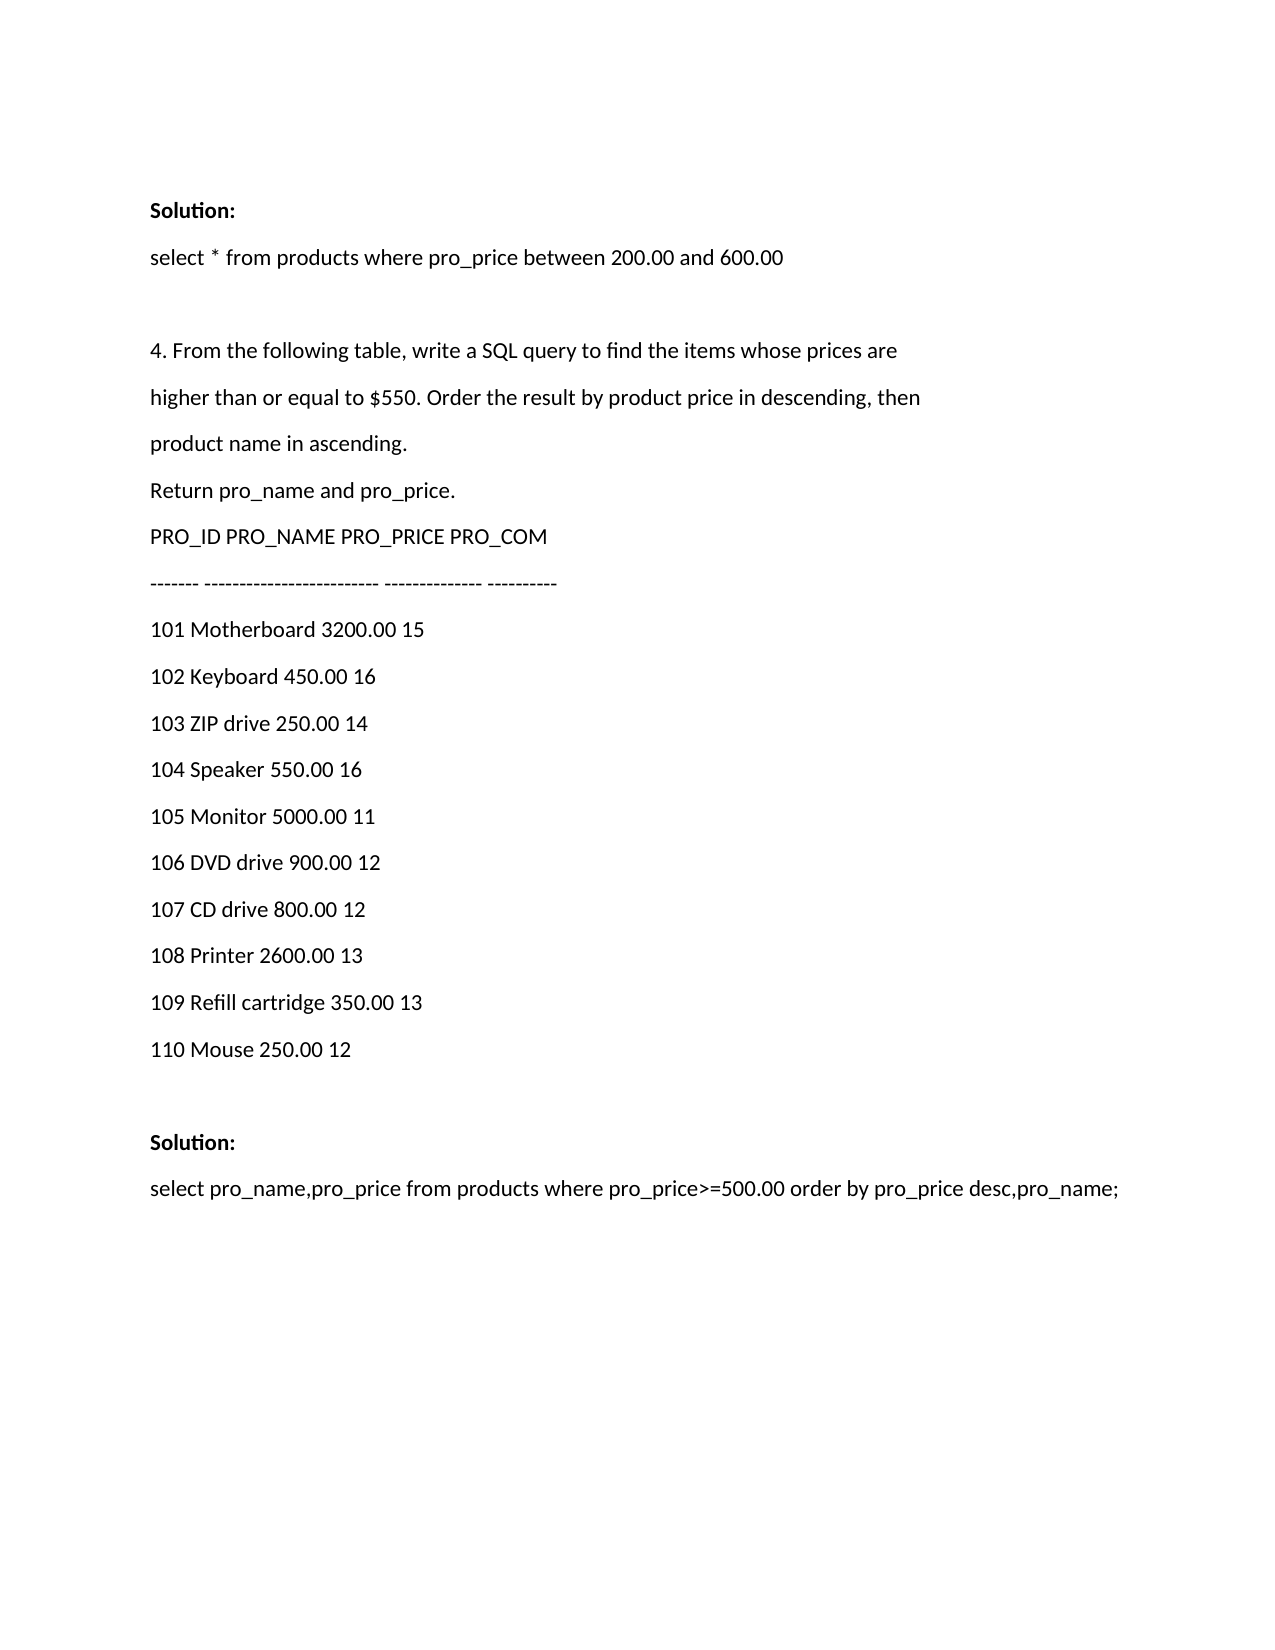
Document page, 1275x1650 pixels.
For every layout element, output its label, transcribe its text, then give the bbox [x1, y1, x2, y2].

text select * from products where pro_price between 200.00 and 600.00 [150, 243, 1125, 271]
text 101 Motherboard 3200.00 15 [150, 616, 1125, 644]
text 106 DVD drive 900.00 12 [150, 848, 1125, 876]
text product name in ascending. [150, 429, 1125, 457]
text Solution: [150, 1128, 1125, 1156]
text 108 Printer 2600.00 13 [150, 942, 1125, 969]
text 102 Keyboard 450.00 16 [150, 662, 1125, 690]
text Return pro_name and pro_price. [150, 476, 1125, 504]
text higher than or equal to $550. Order the result by product price in descending, then [150, 383, 1125, 411]
text 4. From the following table, write a SQL query to find the items whose prices are [150, 336, 1125, 364]
text 104 Speaker 550.00 16 [150, 755, 1125, 783]
text 110 Mouse 250.00 12 [150, 1035, 1125, 1063]
text select pro_name,pro_price from products where pro_price>=500.00 order by pro_price desc,pro_name; [150, 1174, 1125, 1202]
text Solution: [150, 197, 1125, 224]
text 103 ZIP drive 250.00 14 [150, 709, 1125, 737]
text 107 CD drive 800.00 12 [150, 895, 1125, 923]
text PRO_ID PRO_NAME PRO_PRICE PRO_COM [150, 522, 1125, 551]
text ------- ------------------------- -------------- ---------- [150, 569, 1125, 597]
text 109 Refill cartridge 350.00 13 [150, 988, 1125, 1016]
text 105 Monitor 5000.00 11 [150, 802, 1125, 830]
